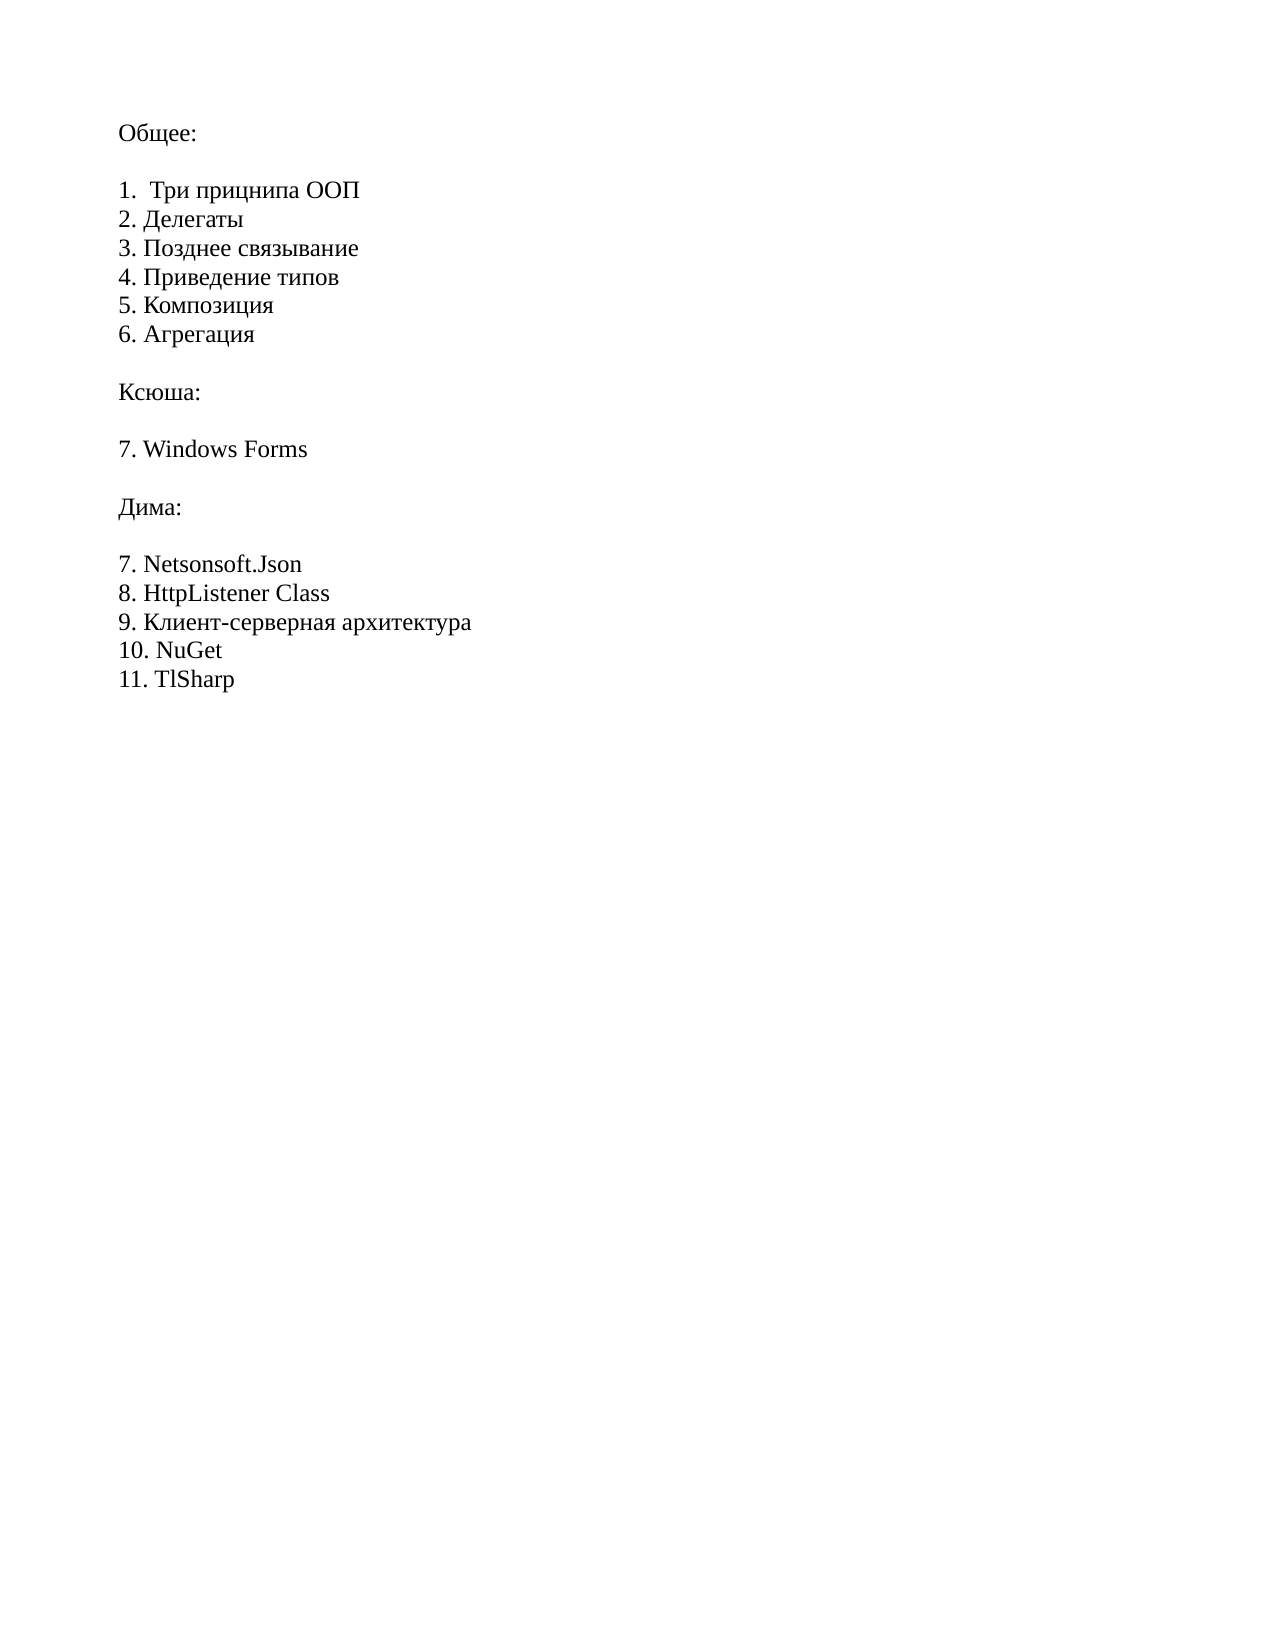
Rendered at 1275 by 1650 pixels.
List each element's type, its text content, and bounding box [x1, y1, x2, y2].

text 3. Позднее связывание [118, 233, 1157, 262]
text Ксюша: [118, 377, 1157, 406]
text Дима: [118, 492, 1157, 521]
text 11. TlSharp [118, 664, 1157, 693]
text 10. NuGet [118, 636, 1157, 664]
text Общее: [118, 118, 1157, 147]
text 7. Netsonsoft.Json [118, 549, 1157, 578]
text 2. Делегаты [118, 204, 1157, 233]
text 6. Агрегация [118, 319, 1157, 348]
text 5. Композиция [118, 291, 1157, 319]
text 8. HttpListener Class [118, 578, 1157, 607]
text 1. Три прицнипа ООП [118, 176, 1157, 204]
text 4. Приведение типов [118, 262, 1157, 291]
text 7. Windows Forms [118, 434, 1157, 463]
text 9. Клиент-серверная архитектура [118, 607, 1157, 636]
